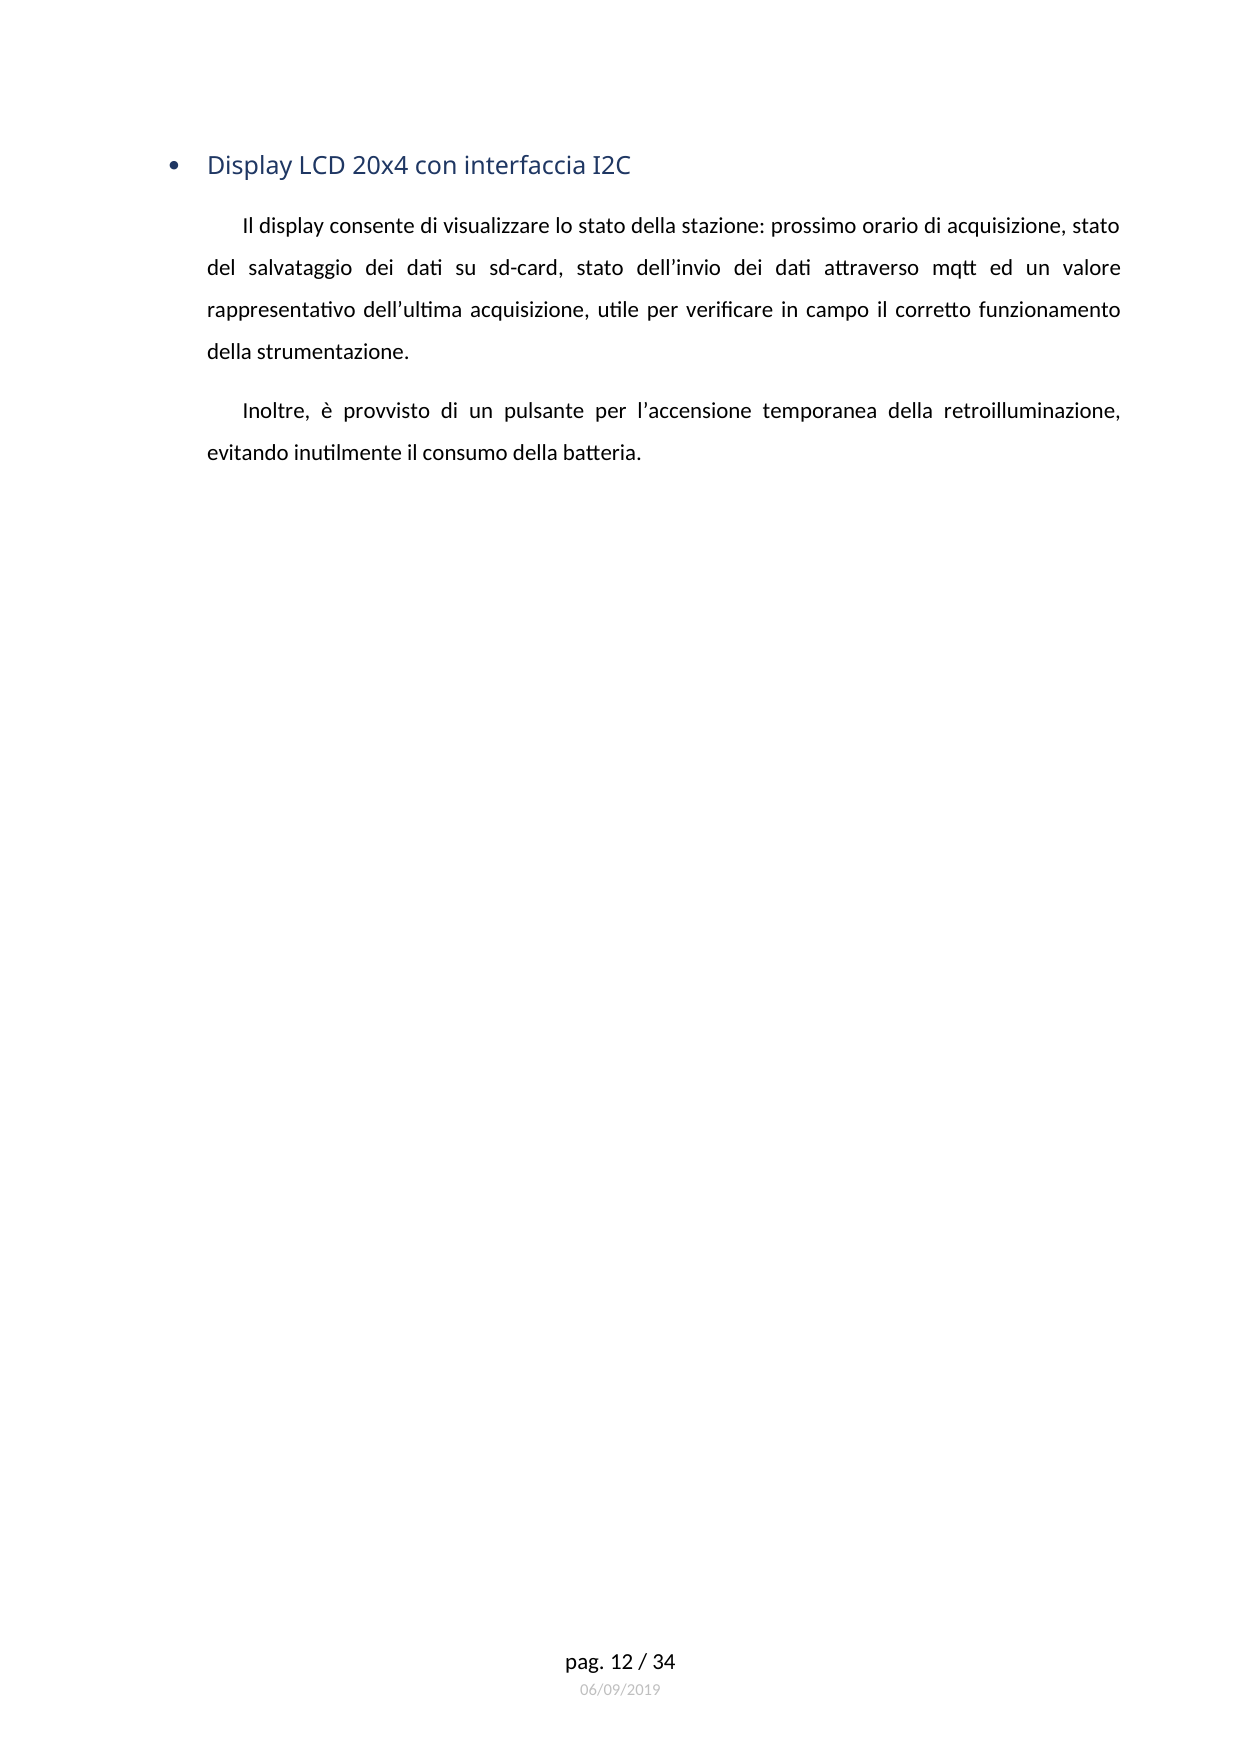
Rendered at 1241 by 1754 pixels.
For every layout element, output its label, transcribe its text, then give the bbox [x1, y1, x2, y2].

subtitle Display LCD 20x4 con interfaccia I2C [169, 148, 1122, 182]
text Il display consente di visualizzare lo stato della stazione: prossimo orario di acquisizione, stato del salvataggio dei dati su sd-card, stato dell’invio dei dati attraverso mqtt ed un valore rappresentativo dell’ultima acquisizione, utile per verificare in campo il corretto funzionamento della strumentazione. [207, 211, 1122, 365]
text Inoltre, è provvisto di un pulsante per l’accensione temporanea della retroilluminazione, evitando inutilmente il consumo della batteria. [207, 396, 1122, 466]
